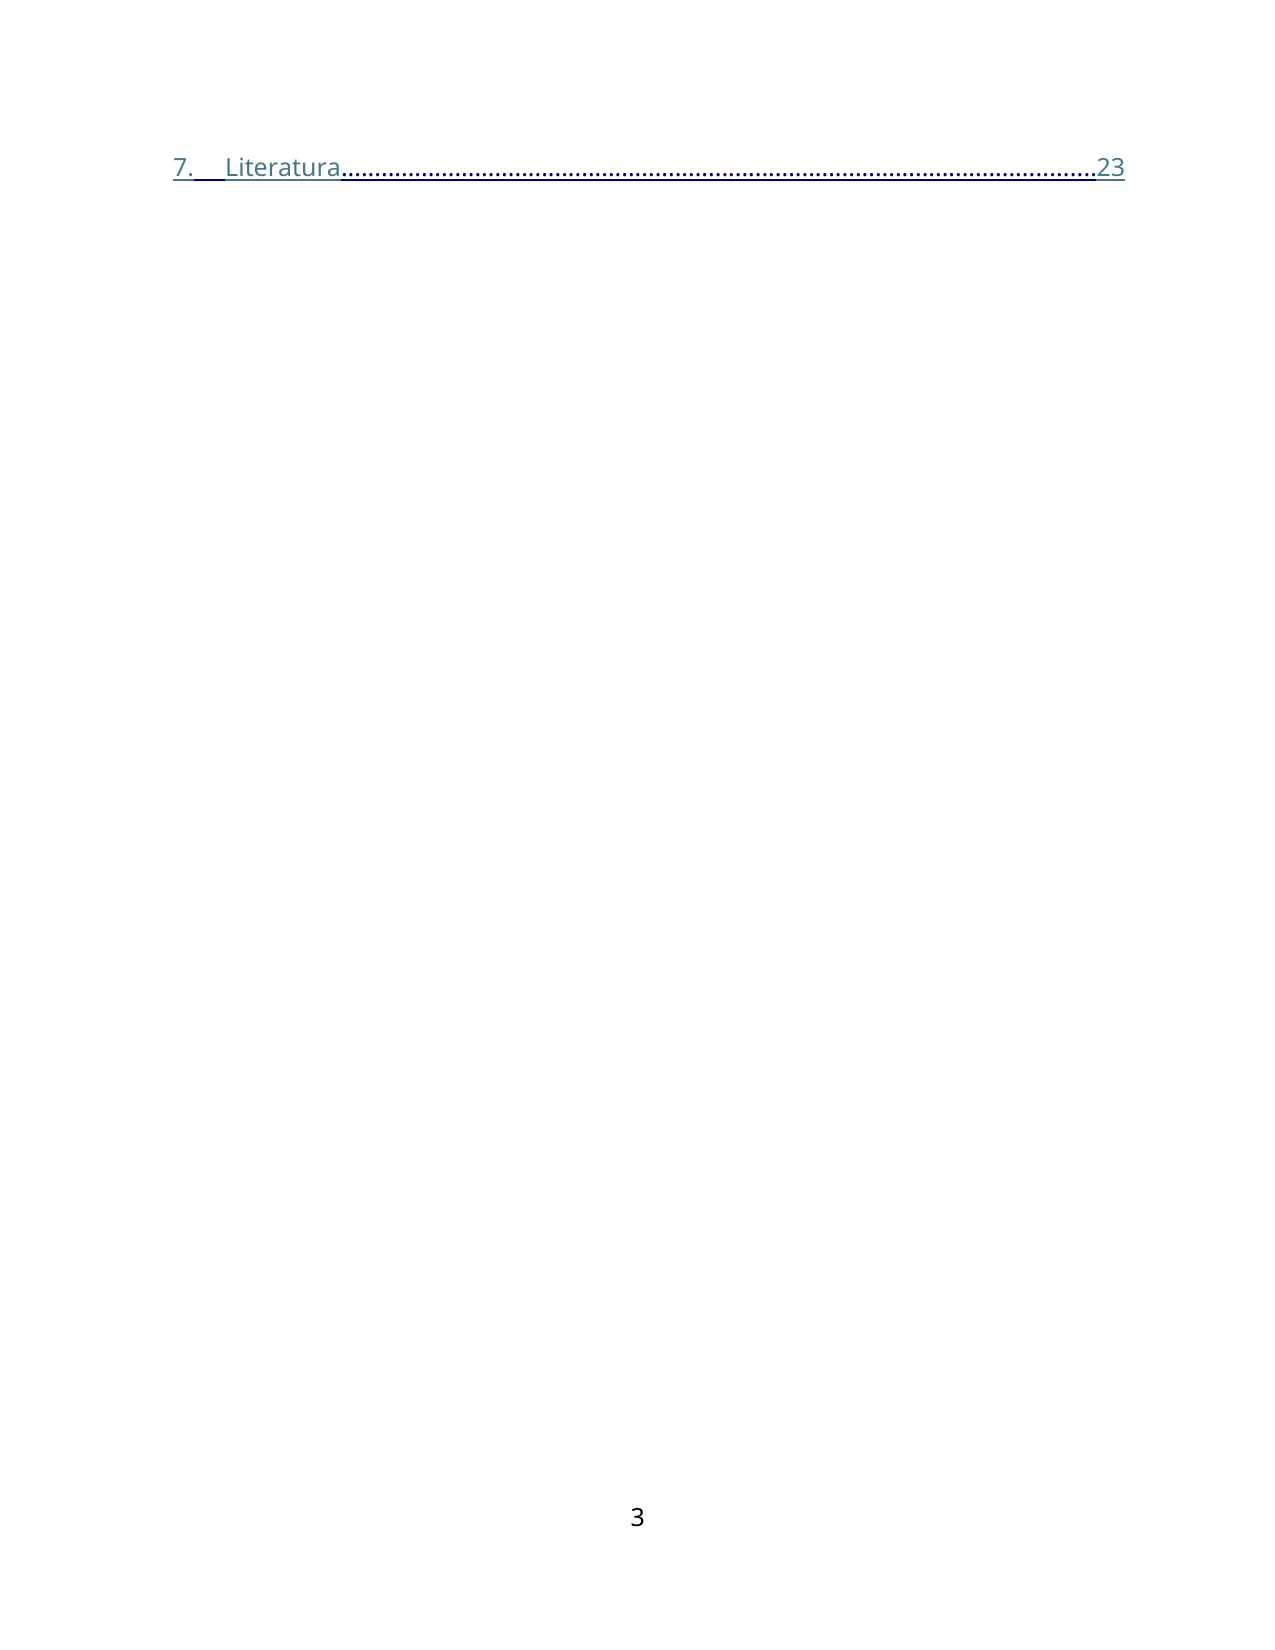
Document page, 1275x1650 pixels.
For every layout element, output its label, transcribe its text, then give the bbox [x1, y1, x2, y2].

text 7. Literatura 23 [173, 150, 1125, 179]
